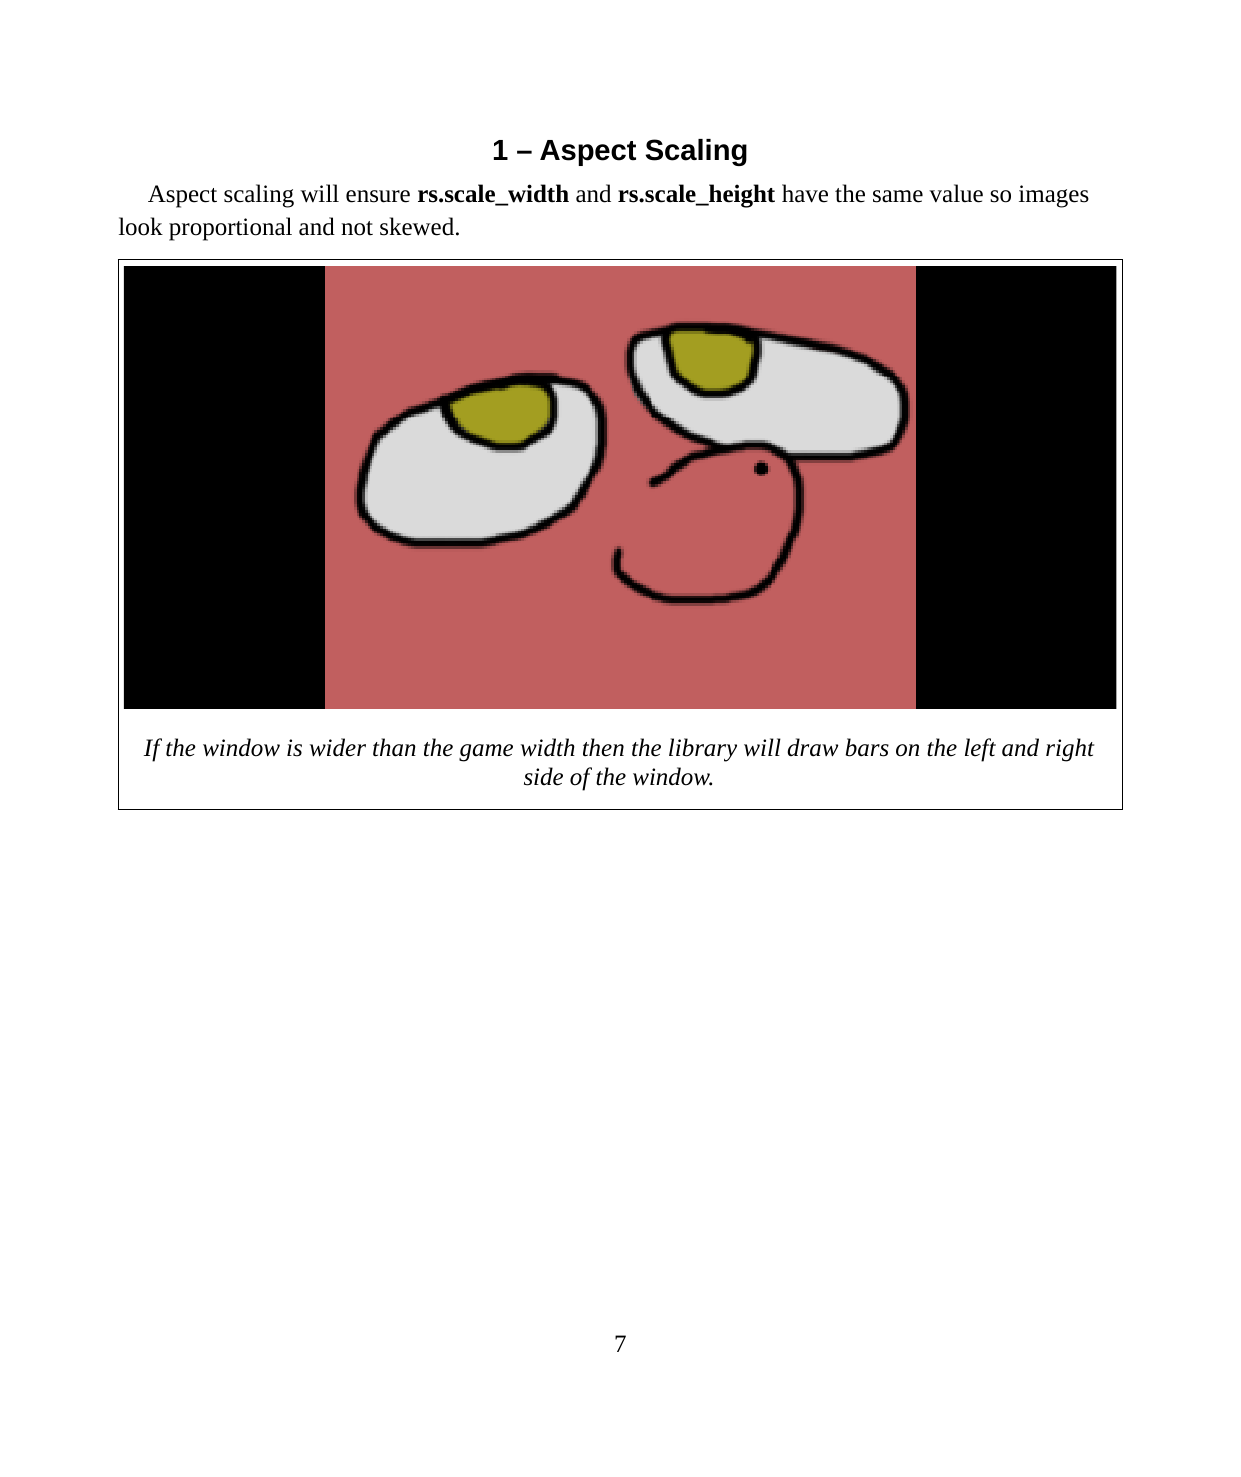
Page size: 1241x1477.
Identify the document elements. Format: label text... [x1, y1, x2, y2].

text Aspect scaling will ensure rs.scale_width and rs.scale_height have the same value so images look proportional and not skewed. [118, 179, 1122, 241]
table_cell If the window is wider than the game width then the library will draw bars on the left and right side of the window. [119, 715, 1122, 809]
picture [123, 266, 1117, 709]
table_header [119, 260, 1122, 715]
subtitle 1 – Aspect Scaling [118, 133, 1122, 166]
